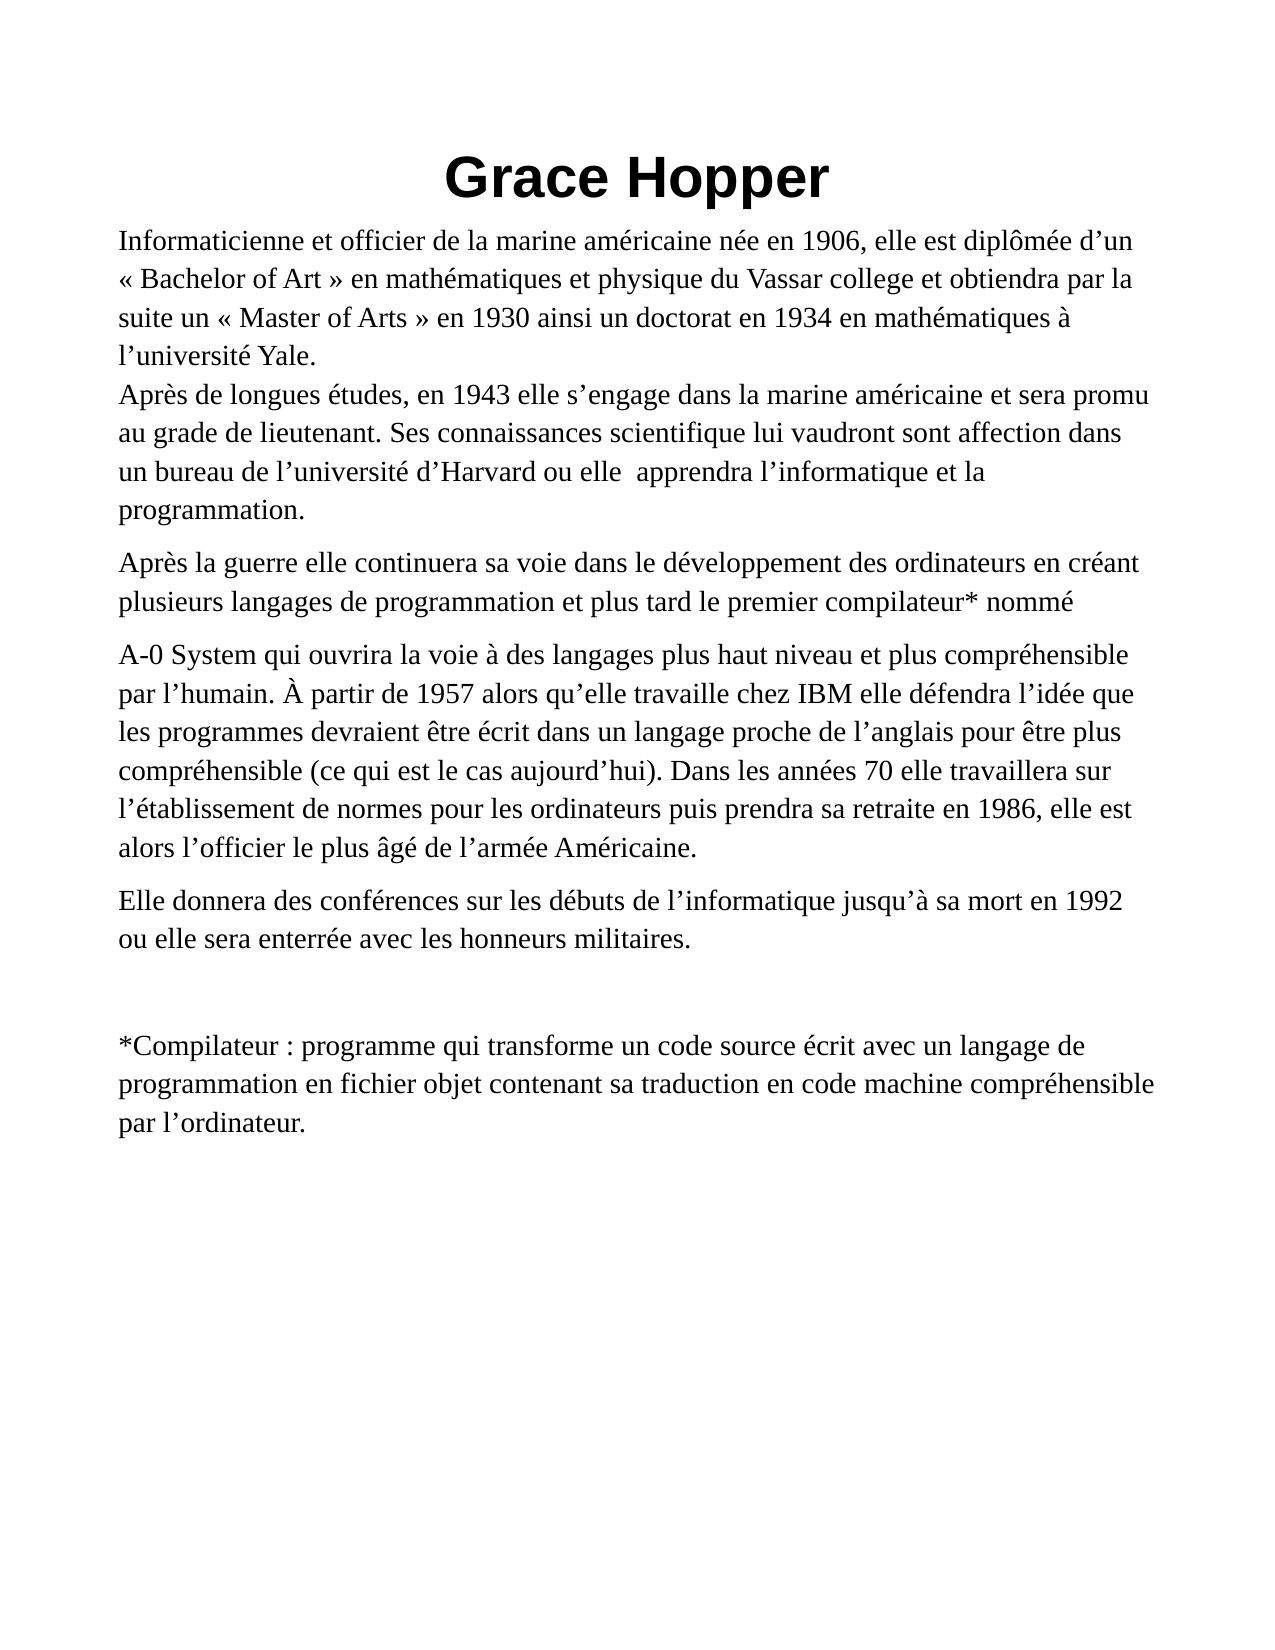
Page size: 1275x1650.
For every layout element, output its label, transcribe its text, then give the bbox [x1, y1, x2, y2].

text Après la guerre elle continuera sa voie dans le développement des ordinateurs en créant plusieurs langages de programmation et plus tard le premier compilateur* nommé [118, 546, 1157, 618]
title Grace Hopper [118, 143, 1157, 210]
text Informaticienne et officier de la marine américaine née en 1906, elle est diplômée d’un « Bachelor of Art » en mathématiques et physique du Vassar college et obtiendra par la suite un « Master of Arts » en 1930 ainsi un doctorat en 1934 en mathématiques à l’université Yale. Après de longues études, en 1943 elle s’engage dans la marine américaine et sera promu au grade de lieutenant. Ses connaissances scientifique lui vaudront sont affection dans un bureau de l’université d’Harvard ou elle apprendra l’informatique et la programmation. [118, 223, 1157, 526]
text Elle donnera des conférences sur les débuts de l’informatique jusqu’à sa mort en 1992 ou elle sera enterrée avec les honneurs militaires. [118, 883, 1157, 955]
text *Compilateur : programme qui transforme un code source écrit avec un langage de programmation en fichier objet contenant sa traduction en code machine compréhensible par l’ordinateur. [118, 1028, 1157, 1138]
text A-0 System qui ouvrira la voie à des langages plus haut niveau et plus compréhensible par l’humain. À partir de 1957 alors qu’elle travaille chez IBM elle défendra l’idée que les programmes devraient être écrit dans un langage proche de l’anglais pour être plus compréhensible (ce qui est le cas aujourd’hui). Dans les années 70 elle travaillera sur l’établissement de normes pour les ordinateurs puis prendra sa retraite en 1986, elle est alors l’officier le plus âgé de l’armée Américaine. [118, 637, 1157, 863]
